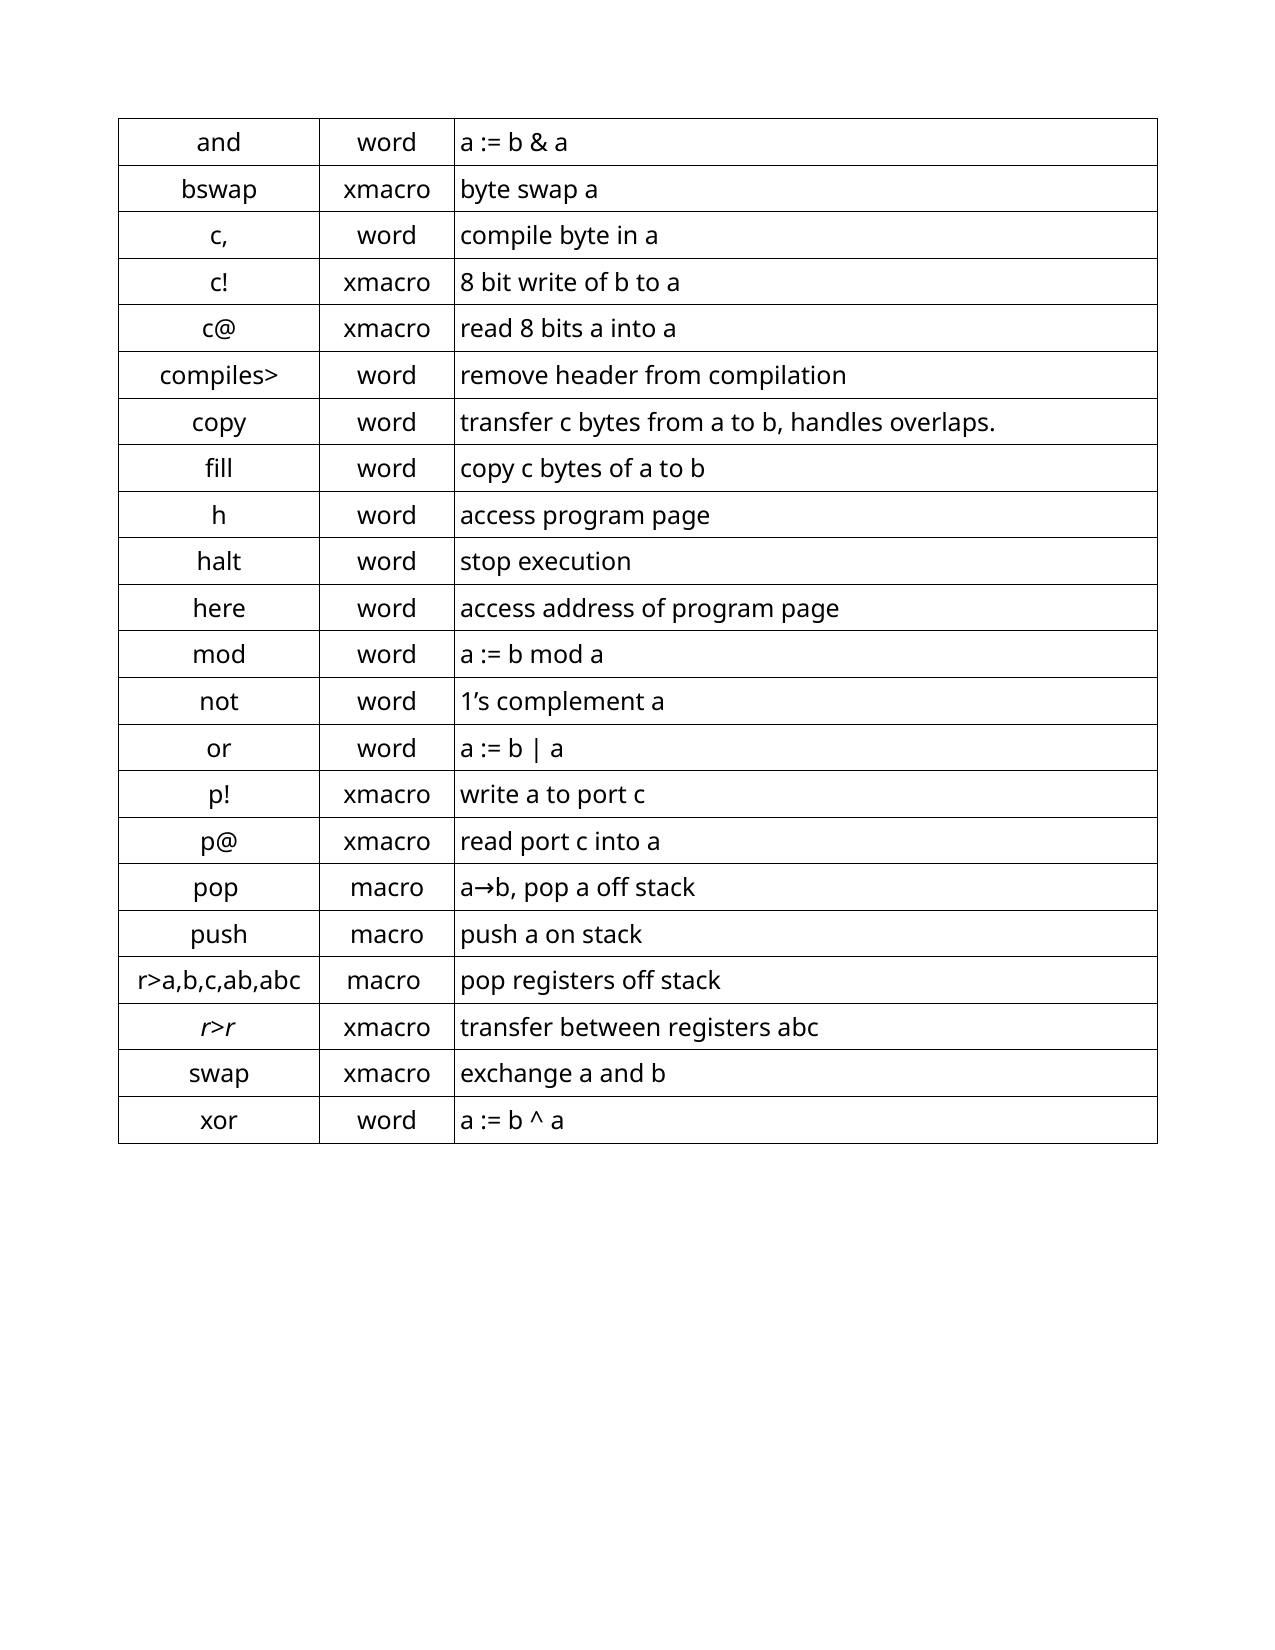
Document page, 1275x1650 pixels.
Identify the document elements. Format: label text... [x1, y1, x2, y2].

table_cell word [320, 119, 454, 165]
table_cell transfer c bytes from a to b, handles overlaps. [455, 399, 1157, 444]
table_cell xor [119, 1097, 319, 1142]
table_cell not [119, 678, 319, 723]
table_cell a→b, pop a off stack [455, 864, 1157, 910]
table_cell stop execution [455, 538, 1157, 584]
table_cell p! [119, 771, 319, 817]
table_cell push a on stack [455, 911, 1157, 956]
table_cell word [320, 212, 454, 258]
table_cell c, [119, 212, 319, 258]
table_cell compiles> [119, 352, 319, 397]
table_cell access program page [455, 492, 1157, 537]
table_cell mod [119, 631, 319, 677]
table_cell word [320, 1097, 454, 1142]
table_cell 8 bit write of b to a [455, 259, 1157, 304]
table_cell xmacro [320, 771, 454, 817]
table_cell word [320, 352, 454, 397]
table_cell pop registers off stack [455, 957, 1157, 1003]
table_cell word [320, 725, 454, 770]
table_cell or [119, 725, 319, 770]
table_cell transfer between registers abc [455, 1004, 1157, 1049]
table_cell copy c bytes of a to b [455, 445, 1157, 491]
table_cell xmacro [320, 818, 454, 863]
table_cell fill [119, 445, 319, 491]
table_cell macro [320, 957, 454, 1003]
table_cell macro [320, 911, 454, 956]
table_cell word [320, 445, 454, 491]
table_cell r>a,b,c,ab,abc [119, 957, 319, 1003]
table_cell macro [320, 864, 454, 910]
table_cell 1’s complement a [455, 678, 1157, 723]
table_cell a := b ^ a [455, 1097, 1157, 1142]
table_cell word [320, 492, 454, 537]
table_cell word [320, 399, 454, 444]
table_cell a := b & a [455, 119, 1157, 165]
table_cell xmacro [320, 305, 454, 351]
table_cell halt [119, 538, 319, 584]
table_cell write a to port c [455, 771, 1157, 817]
table_cell p@ [119, 818, 319, 863]
table_cell xmacro [320, 166, 454, 211]
table_cell word [320, 585, 454, 630]
table_cell pop [119, 864, 319, 910]
table_cell access address of program page [455, 585, 1157, 630]
table_cell word [320, 678, 454, 723]
table_cell h [119, 492, 319, 537]
table_cell word [320, 538, 454, 584]
table_cell xmacro [320, 259, 454, 304]
table_cell read 8 bits a into a [455, 305, 1157, 351]
table_cell r>r [119, 1004, 319, 1049]
table_cell exchange a and b [455, 1050, 1157, 1096]
table_cell remove header from compilation [455, 352, 1157, 397]
table_cell copy [119, 399, 319, 444]
table_cell swap [119, 1050, 319, 1096]
table_cell here [119, 585, 319, 630]
table_cell bswap [119, 166, 319, 211]
table_cell compile byte in a [455, 212, 1157, 258]
table_cell a := b mod a [455, 631, 1157, 677]
table_cell byte swap a [455, 166, 1157, 211]
table_cell read port c into a [455, 818, 1157, 863]
table_cell push [119, 911, 319, 956]
table_cell and [119, 119, 319, 165]
table_cell xmacro [320, 1050, 454, 1096]
table_cell c! [119, 259, 319, 304]
table_cell xmacro [320, 1004, 454, 1049]
table_cell word [320, 631, 454, 677]
table_cell c@ [119, 305, 319, 351]
table_cell a := b | a [455, 725, 1157, 770]
